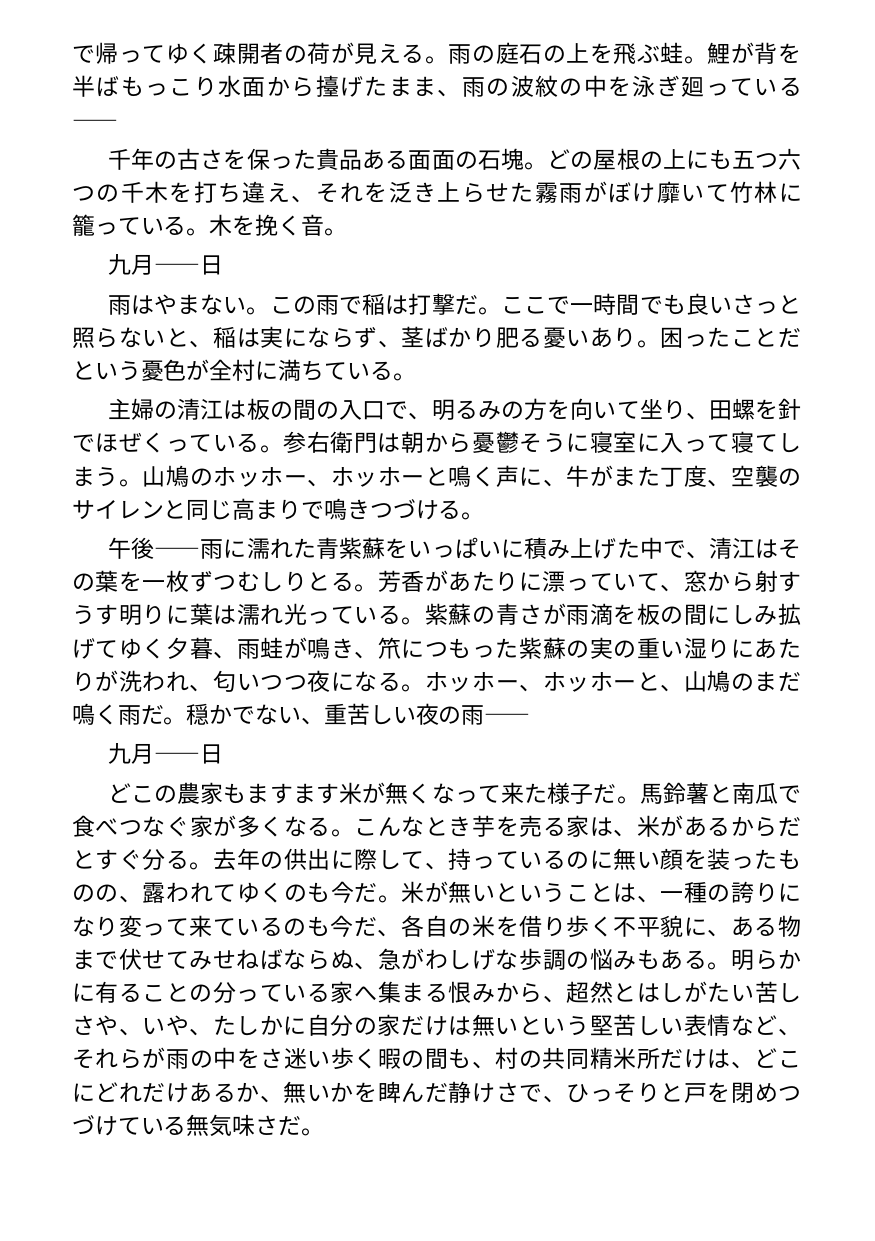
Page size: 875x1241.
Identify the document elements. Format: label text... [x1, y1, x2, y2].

text 千年の古さを保った貴品ある面面の石塊。どの屋根の上にも五つ六つの千木を打ち違え、それを泛き上らせた霧雨がぼけ靡いて竹林に籠っている。木を挽く音。 [72, 142, 802, 241]
text どこの農家もますます米が無くなって来た様子だ。馬鈴薯と南瓜で食べつなぐ家が多くなる。こんなとき芋を売る家は、米があるからだとすぐ分る。去年の供出に際して、持っているのに無い顔を装ったものの、露われてゆくのも今だ。米が無いということは、一種の誇りになり変って来ているのも今だ、各自の米を借り歩く不平貌に、ある物まで伏せてみせねばならぬ、急がわしげな歩調の悩みもある。明らかに有ることの分っている家へ集まる恨みから、超然とはしがたい苦しさや、いや、たしかに自分の家だけは無いという堅苦しい表情など、それらが雨の中をさ迷い歩く暇の間も、村の共同精米所だけは、どこにどれだけあるか、無いかを睥んだ静けさで、ひっそりと戸を閉めつづけている無気味さだ。 [72, 775, 802, 1141]
text 雨はやまない。この雨で稲は打撃だ。ここで一時間でも良いさっと照らないと、稲は実にならず、茎ばかり肥る憂いあり。困ったことだという憂色が全村に満ちている。 [72, 286, 802, 386]
text 午後――雨に濡れた青紫蘇をいっぱいに積み上げた中で、清江はその葉を一枚ずつむしりとる。芳香があたりに漂っていて、窓から射すうす明りに葉は濡れ光っている。紫蘇の青さが雨滴を板の間にしみ拡げてゆく夕暮、雨蛙が鳴き、笊につもった紫蘇の実の重い湿りにあたりが洗われ、匂いつつ夜になる。ホッホー、ホッホーと、山鳩のまだ鳴く雨だ。穏かでない、重苦しい夜の雨―― [72, 531, 802, 730]
text 九月――日 [72, 247, 802, 281]
text 九月――日 [72, 736, 802, 769]
text 主婦の清江は板の間の入口で、明るみの方を向いて坐り、田螺を針でほぜくっている。参右衛門は朝から憂鬱そうに寝室に入って寝てしまう。山鳩のホッホー、ホッホーと鳴く声に、牛がまた丁度、空襲のサイレンと同じ高まりで鳴きつづける。 [72, 392, 802, 525]
text で帰ってゆく疎開者の荷が見える。雨の庭石の上を飛ぶ蛙。鯉が背を半ばもっこり水面から擡げたまま、雨の波紋の中を泳ぎ廻っている―― [72, 36, 802, 136]
